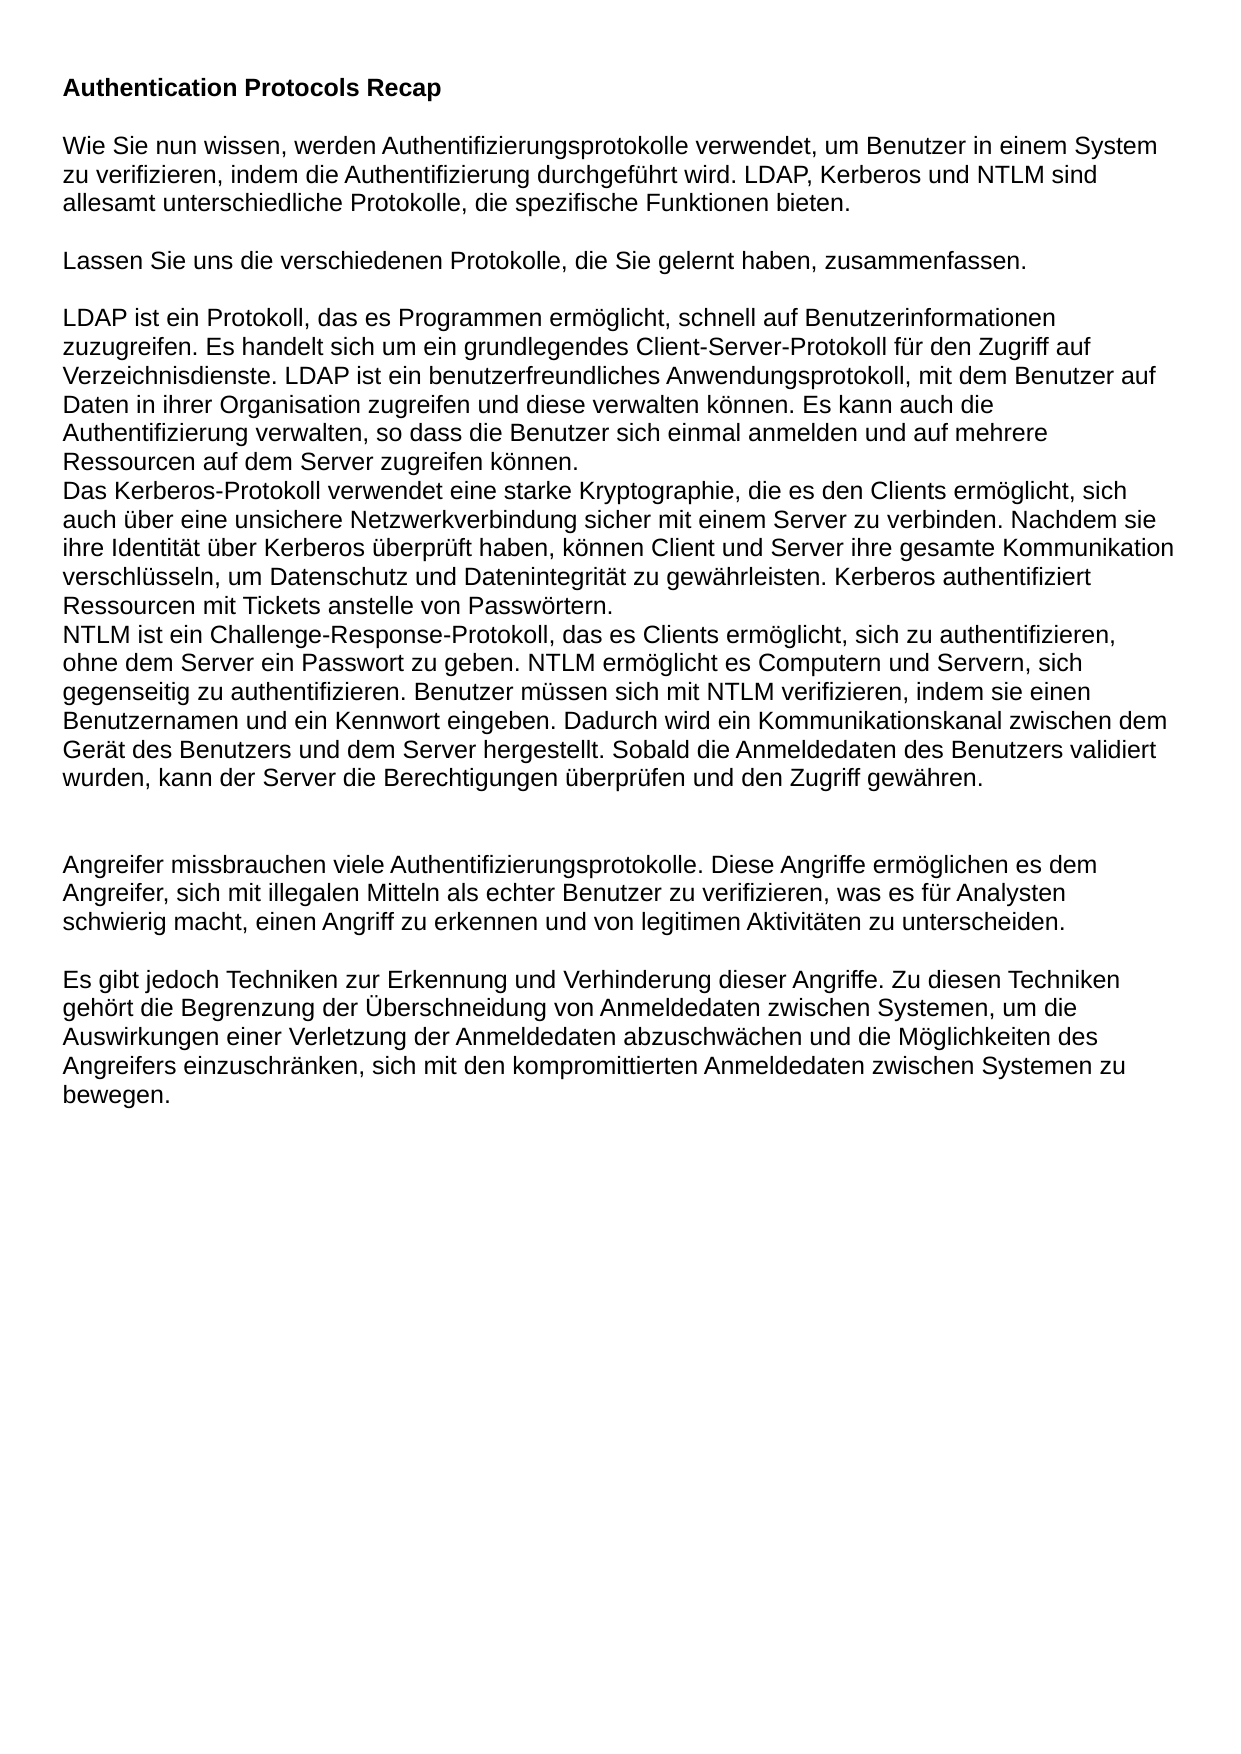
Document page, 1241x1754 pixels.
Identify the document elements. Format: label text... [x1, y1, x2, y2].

text Wie Sie nun wissen, werden Authentifizierungsprotokolle verwendet, um Benutzer in einem System zu verifizieren, indem die Authentifizierung durchgeführt wird. LDAP, Kerberos und NTLM sind allesamt unterschiedliche Protokolle, die spezifische Funktionen bieten. Lassen Sie uns die verschiedenen Protokolle, die Sie gelernt haben, zusammenfassen. LDAP ist ein Protokoll, das es Programmen ermöglicht, schnell auf Benutzerinformationen zuzugreifen. Es handelt sich um ein grundlegendes Client-Server-Protokoll für den Zugriff auf Verzeichnisdienste. LDAP ist ein benutzerfreundliches Anwendungsprotokoll, mit dem Benutzer auf Daten in ihrer Organisation zugreifen und diese verwalten können. Es kann auch die Authentifizierung verwalten, so dass die Benutzer sich einmal anmelden und auf mehrere Ressourcen auf dem Server zugreifen können. Das Kerberos-Protokoll verwendet eine starke Kryptographie, die es den Clients ermöglicht, sich auch über eine unsichere Netzwerkverbindung sicher mit einem Server zu verbinden. Nachdem sie ihre Identität über Kerberos überprüft haben, können Client und Server ihre gesamte Kommunikation verschlüsseln, um Datenschutz und Datenintegrität zu gewährleisten. Kerberos authentifiziert Ressourcen mit Tickets anstelle von Passwörtern. NTLM ist ein Challenge-Response-Protokoll, das es Clients ermöglicht, sich zu authentifizieren, ohne dem Server ein Passwort zu geben. NTLM ermöglicht es Computern und Servern, sich gegenseitig zu authentifizieren. Benutzer müssen sich mit NTLM verifizieren, indem sie einen Benutzernamen und ein Kennwort eingeben. Dadurch wird ein Kommunikationskanal zwischen dem Gerät des Benutzers und dem Server hergestellt. Sobald die Anmeldedaten des Benutzers validiert wurden, kann der Server die Berechtigungen überprüfen und den Zugriff gewähren. [62, 131, 1178, 792]
text Authentication Protocols Recap [62, 73, 1178, 102]
text Angreifer missbrauchen viele Authentifizierungsprotokolle. Diese Angriffe ermöglichen es dem Angreifer, sich mit illegalen Mitteln als echter Benutzer zu verifizieren, was es für Analysten schwierig macht, einen Angriff zu erkennen und von legitimen Aktivitäten zu unterscheiden. Es gibt jedoch Techniken zur Erkennung und Verhinderung dieser Angriffe. Zu diesen Techniken gehört die Begrenzung der Überschneidung von Anmeldedaten zwischen Systemen, um die Auswirkungen einer Verletzung der Anmeldedaten abzuschwächen und die Möglichkeiten des Angreifers einzuschränken, sich mit den kompromittierten Anmeldedaten zwischen Systemen zu bewegen. [62, 850, 1178, 1108]
